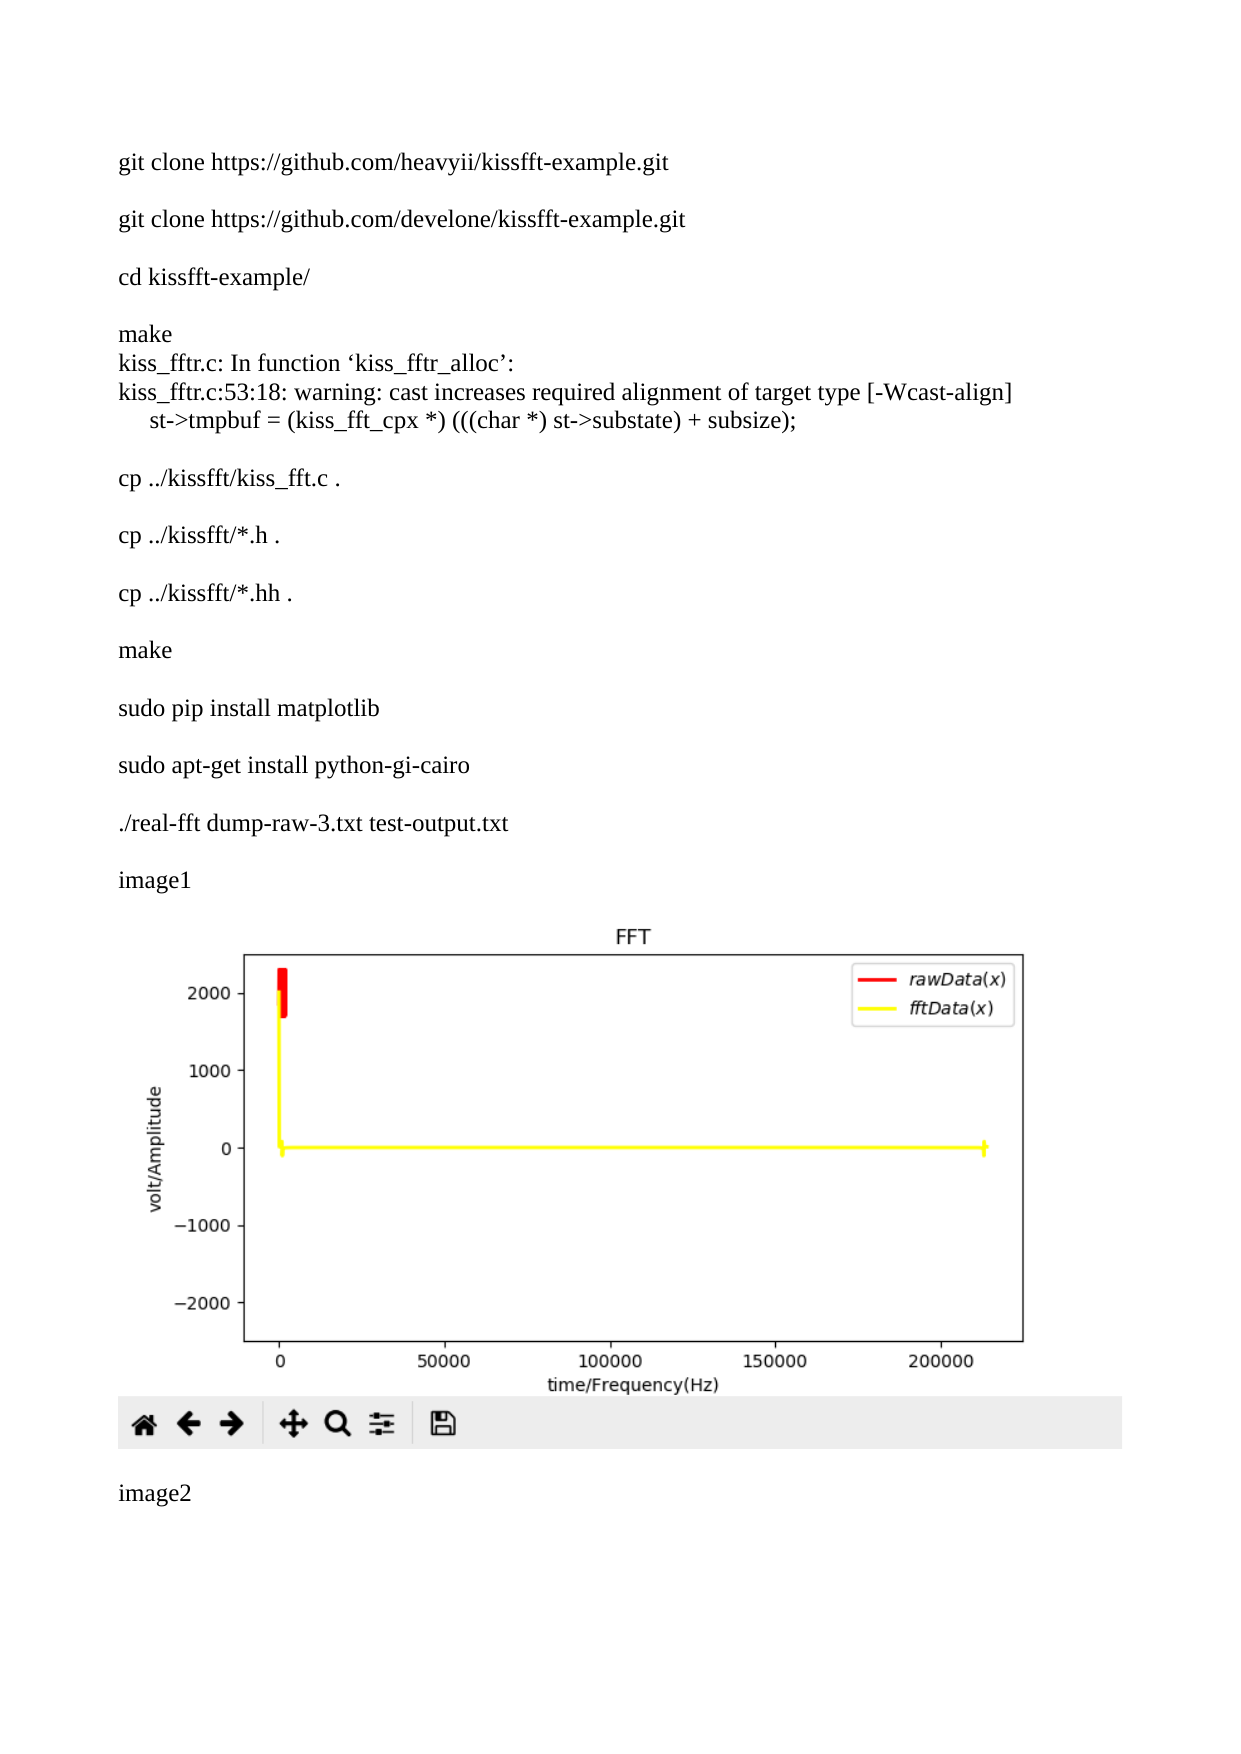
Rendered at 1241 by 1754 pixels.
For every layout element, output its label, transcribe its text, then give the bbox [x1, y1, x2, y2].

text make [118, 636, 1122, 664]
text cp ../kissfft/*.hh . [118, 578, 1122, 607]
text cp ../kissfft/*.h . [118, 521, 1122, 549]
text cd kissfft-example/ [118, 262, 1122, 291]
text ./real-fft dump-raw-3.txt test-output.txt [118, 808, 1122, 837]
text image1 [118, 866, 1122, 894]
text image2 [118, 1478, 1122, 1506]
text make [118, 319, 1122, 348]
text kiss_fftr.c: In function ‘kiss_fftr_alloc’: [118, 348, 1122, 377]
text git clone https://github.com/develone/kissfft-example.git [118, 204, 1122, 233]
text cp ../kissfft/kiss_fft.c . [118, 463, 1122, 492]
text kiss_fftr.c:53:18: warning: cast increases required alignment of target type [-Wcast-align] [118, 377, 1122, 406]
text st->tmpbuf = (kiss_fft_cpx *) (((char *) st->substate) + subsize); [118, 406, 1122, 434]
picture [118, 894, 1123, 1449]
text sudo pip install matplotlib [118, 693, 1122, 722]
text sudo apt-get install python-gi-cairo [118, 751, 1122, 779]
text git clone https://github.com/heavyii/kissfft-example.git [118, 147, 1122, 176]
